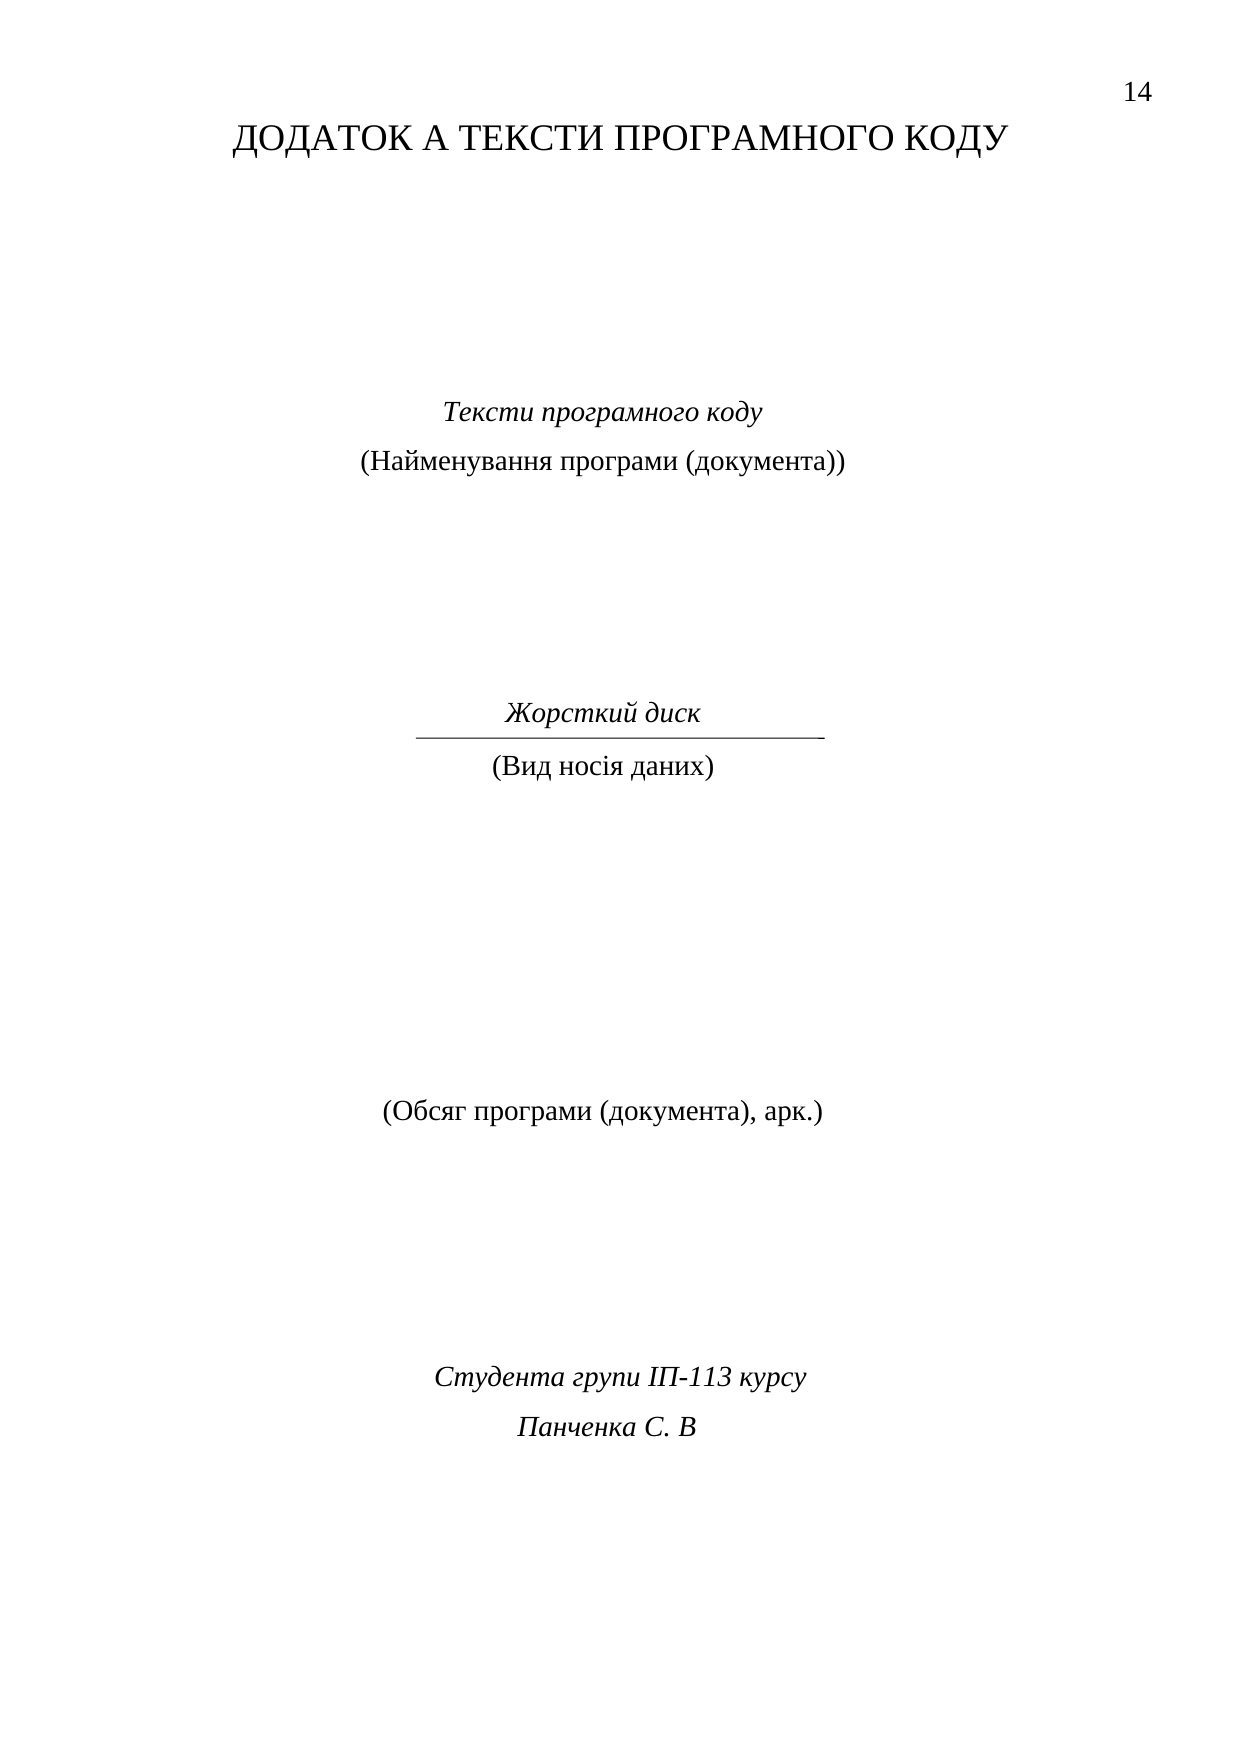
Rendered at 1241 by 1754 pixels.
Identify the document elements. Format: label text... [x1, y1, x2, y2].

text (Вид носія даних) [139, 748, 1067, 782]
text (Найменування програми (документа)) [138, 444, 1067, 478]
text Панченка С. В [450, 1409, 756, 1443]
text Тексти програмного коду [138, 394, 1067, 427]
text Студента групи ІП-113 курсу [118, 1359, 1122, 1393]
text (Обсяг програми (документа), арк.) [138, 1093, 1067, 1127]
subtitle ДОДАТОК А ТЕКСТИ ПРОГРАМНОГО КОДУ [118, 115, 1122, 158]
text Жорсткий диск [138, 695, 1067, 728]
